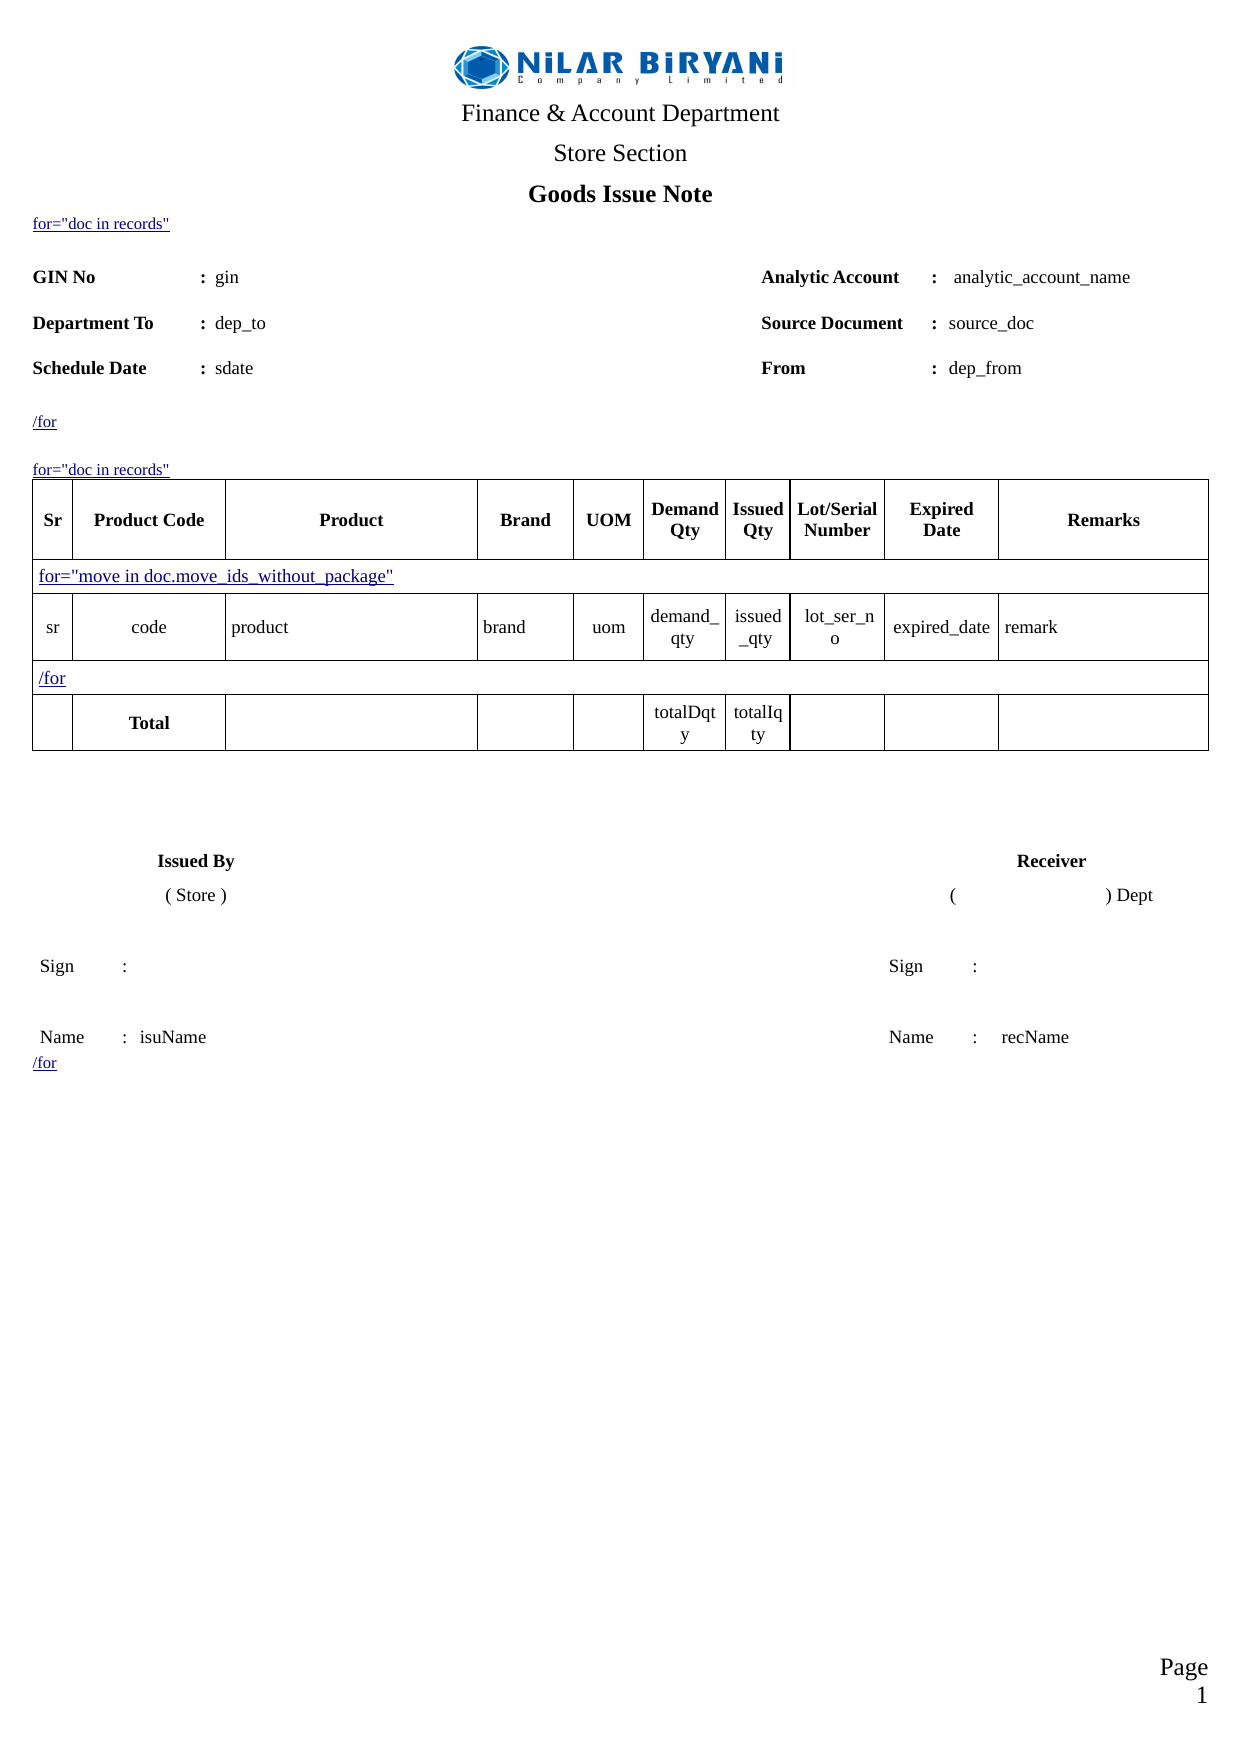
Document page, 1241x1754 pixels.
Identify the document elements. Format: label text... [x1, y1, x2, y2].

table_cell lot_ser_no [791, 594, 884, 660]
table_cell [140, 911, 352, 1020]
text /for [32, 412, 1208, 460]
table_cell brand [478, 594, 573, 660]
table_header : [920, 255, 949, 300]
table_header Expired Date [885, 480, 998, 558]
table_cell code [73, 594, 225, 660]
table_cell From [761, 345, 920, 391]
table_cell : [920, 300, 949, 345]
table_header : [191, 255, 215, 300]
table_header GIN No [33, 255, 191, 300]
table_cell [33, 695, 72, 750]
table_header [33, 44, 1208, 92]
table_header Receiver [889, 844, 1214, 878]
table_header analytic_account_name [949, 255, 1208, 300]
table_cell Sign [889, 911, 972, 1020]
table_cell : [122, 911, 139, 1020]
table_cell Source Document [761, 300, 920, 345]
table_cell [999, 695, 1208, 750]
table_cell : [972, 1020, 1001, 1053]
table_header [352, 844, 889, 878]
table_cell : [972, 911, 1001, 1020]
table_cell isuName [140, 1020, 352, 1053]
table_cell dep_to [215, 300, 761, 345]
table_cell source_doc [949, 300, 1208, 345]
table_header UOM [574, 480, 643, 558]
table_cell Schedule Date [33, 345, 191, 391]
table_cell Store Section [33, 133, 1208, 173]
table_header Sr [33, 480, 72, 558]
table_cell issued_qty [726, 594, 789, 660]
table_cell [478, 695, 573, 750]
table_cell sr [33, 594, 72, 660]
table_cell [791, 695, 884, 750]
table_header Issued By [40, 844, 352, 878]
table_header Analytic Account [761, 255, 920, 300]
table_cell [574, 695, 643, 750]
table_cell product [226, 594, 477, 660]
table_cell : [122, 1020, 139, 1053]
table_cell Department To [33, 300, 191, 345]
table_cell : [191, 300, 215, 345]
table_cell [885, 695, 998, 750]
table_cell recName [1001, 1020, 1214, 1053]
table_header gin [215, 255, 761, 300]
table_cell for="move in doc.move_ids_without_package" [33, 560, 1208, 593]
table_header Product Code [73, 480, 225, 558]
text for="doc in records" [32, 460, 1208, 479]
table_cell [352, 911, 889, 1020]
table_header Demand Qty [644, 480, 725, 558]
table_cell sdate [215, 345, 761, 391]
table_header Lot/Serial Number [791, 480, 884, 558]
table_cell [226, 695, 477, 750]
table_cell demand_qty [644, 594, 725, 660]
table_cell Sign [40, 911, 122, 1020]
text for="doc in records" [32, 214, 1208, 233]
table_cell Finance & Account Department [33, 92, 1208, 133]
table_cell [352, 1020, 889, 1053]
table_cell dep_from [949, 345, 1208, 391]
table_cell Total [73, 695, 225, 750]
table_header Remarks [999, 480, 1208, 558]
table_cell totalDqty [644, 695, 725, 750]
text /for [32, 1053, 1208, 1101]
table_header Brand [478, 480, 573, 558]
table_cell Name [889, 1020, 972, 1053]
table_cell ( ) Dept [889, 878, 1214, 911]
table_cell [352, 878, 889, 911]
table_cell Goods Issue Note [33, 173, 1208, 214]
table_cell Name [40, 1020, 122, 1053]
picture [454, 46, 797, 89]
table_cell ( Store ) [40, 878, 352, 911]
table_cell : [191, 345, 215, 391]
table_cell : [920, 345, 949, 391]
table_cell uom [574, 594, 643, 660]
table_header Issued Qty [726, 480, 789, 558]
table_cell totalIqty [726, 695, 789, 750]
table_cell [1001, 911, 1214, 1020]
table_cell expired_date [885, 594, 998, 660]
table_header Product [226, 480, 477, 558]
table_cell remark [999, 594, 1208, 660]
table_cell /for [33, 661, 1208, 694]
